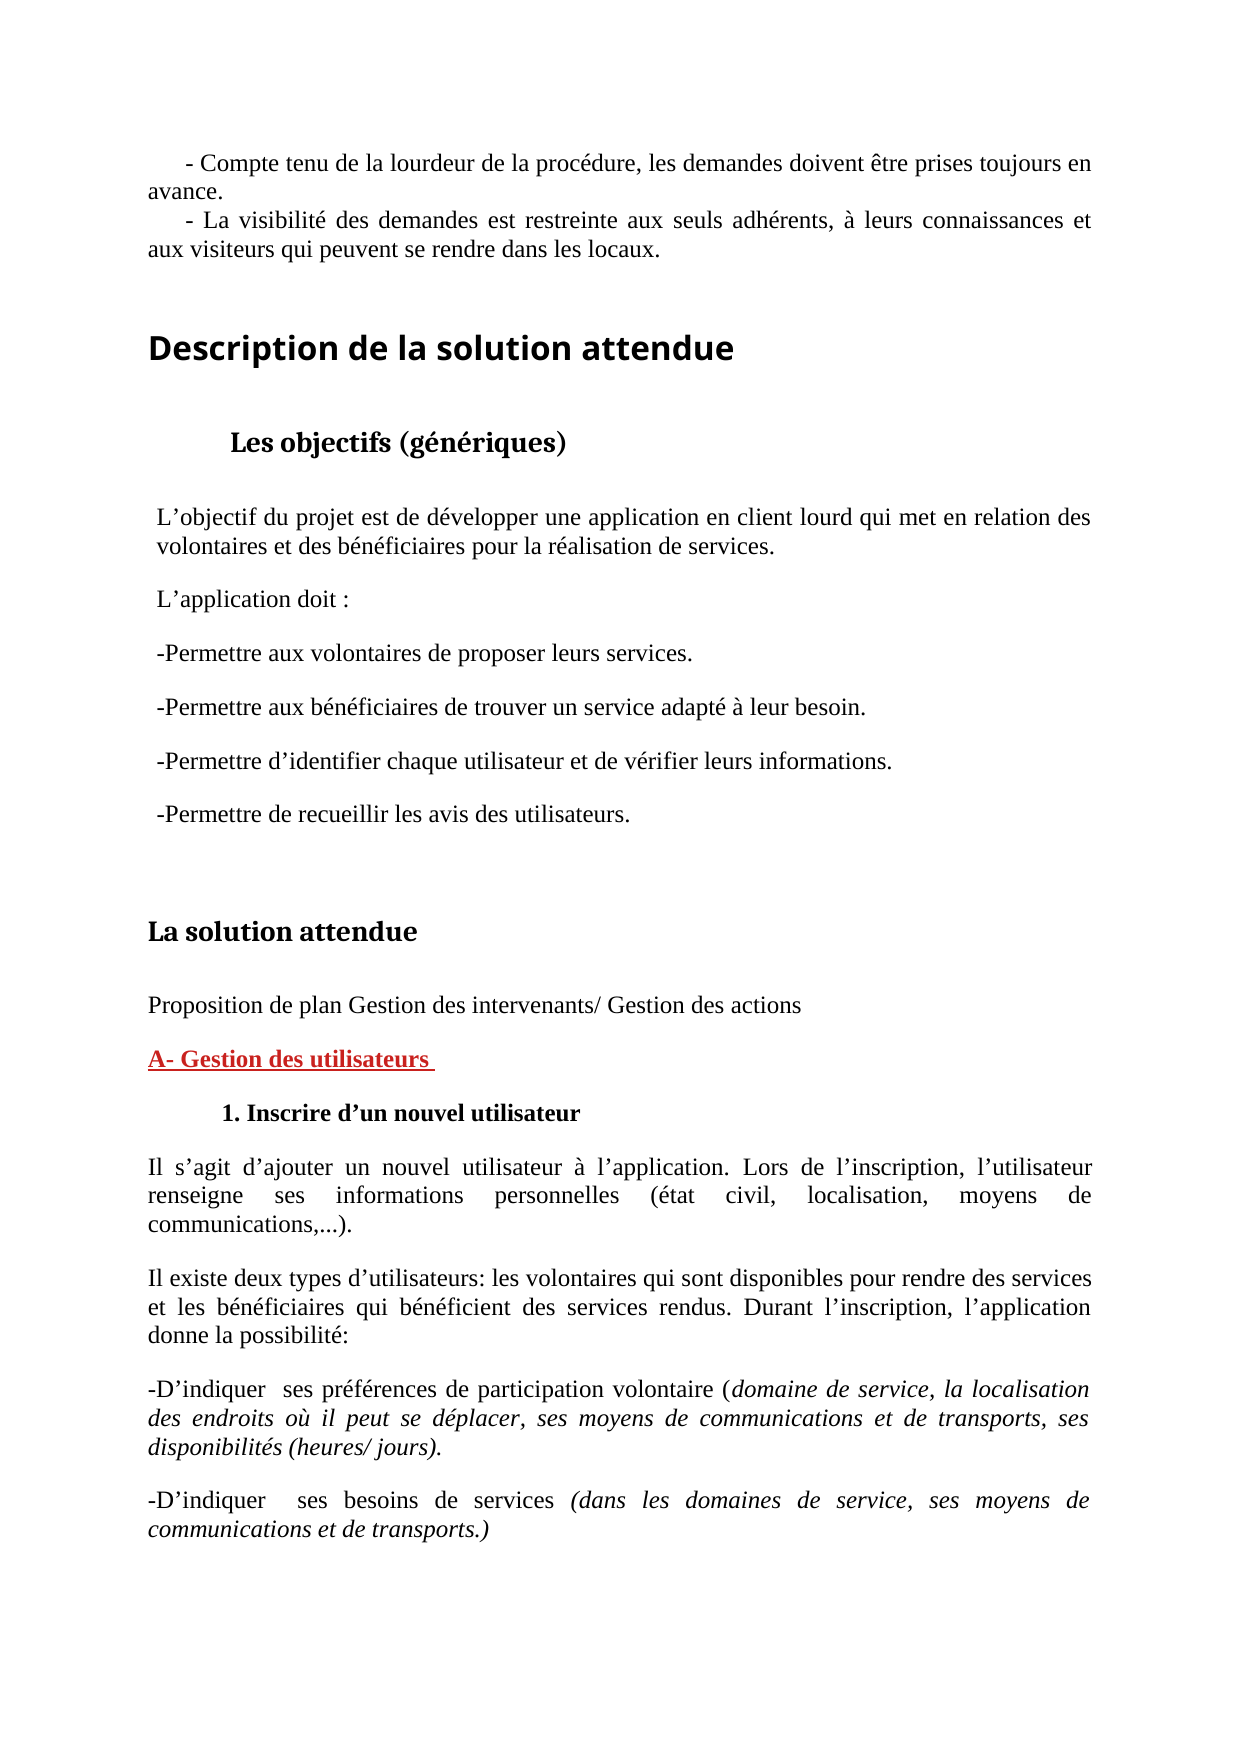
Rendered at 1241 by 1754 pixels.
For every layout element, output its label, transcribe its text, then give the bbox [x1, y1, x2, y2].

subtitle Description de la solution attendue [148, 325, 1092, 371]
text -Permettre aux bénéficiaires de trouver un service adapté à leur besoin. [156, 692, 1092, 721]
text -D’indiquer ses besoins de services (dans les domaines de service, ses moyens de communications et de transports.) [148, 1486, 1092, 1543]
text -Permettre d’identifier chaque utilisateur et de vérifier leurs informations. [156, 746, 1092, 774]
text Il s’agit d’ajouter un nouvel utilisateur à l’application. Lors de l’inscription, l’utilisateur renseigne ses informations personnelles (état civil, localisation, moyens de communications,...). [148, 1152, 1092, 1238]
text A- Gestion des utilisateurs [148, 1044, 1092, 1073]
text L’application doit : [156, 584, 1092, 613]
subtitle Les objectifs (génériques) [185, 427, 1092, 460]
text - La visibilité des demandes est restreinte aux seuls adhérents, à leurs connaissances et aux visiteurs qui peuvent se rendre dans les locaux. [148, 205, 1092, 263]
text -Permettre de recueillir les avis des utilisateurs. [156, 799, 1092, 828]
subtitle La solution attendue [148, 915, 1092, 949]
text 1. Inscrire d’un nouvel utilisateur [148, 1098, 1092, 1127]
text - Compte tenu de la lourdeur de la procédure, les demandes doivent être prises toujours en avance. [148, 148, 1092, 205]
text -Permettre aux volontaires de proposer leurs services. [156, 638, 1092, 667]
text Proposition de plan Gestion des intervenants/ Gestion des actions [148, 991, 1092, 1019]
text -D’indiquer ses préférences de participation volontaire (domaine de service, la localisation des endroits où il peut se déplacer, ses moyens de communications et de transports, ses disponibilités (heures/ jours). [148, 1374, 1092, 1461]
text L’objectif du projet est de développer une application en client lourd qui met en relation des volontaires et des bénéficiaires pour la réalisation de services. [156, 502, 1092, 559]
text Il existe deux types d’utilisateurs: les volontaires qui sont disponibles pour rendre des services et les bénéficiaires qui bénéficient des services rendus. Durant l’inscription, l’application donne la possibilité: [148, 1263, 1092, 1349]
